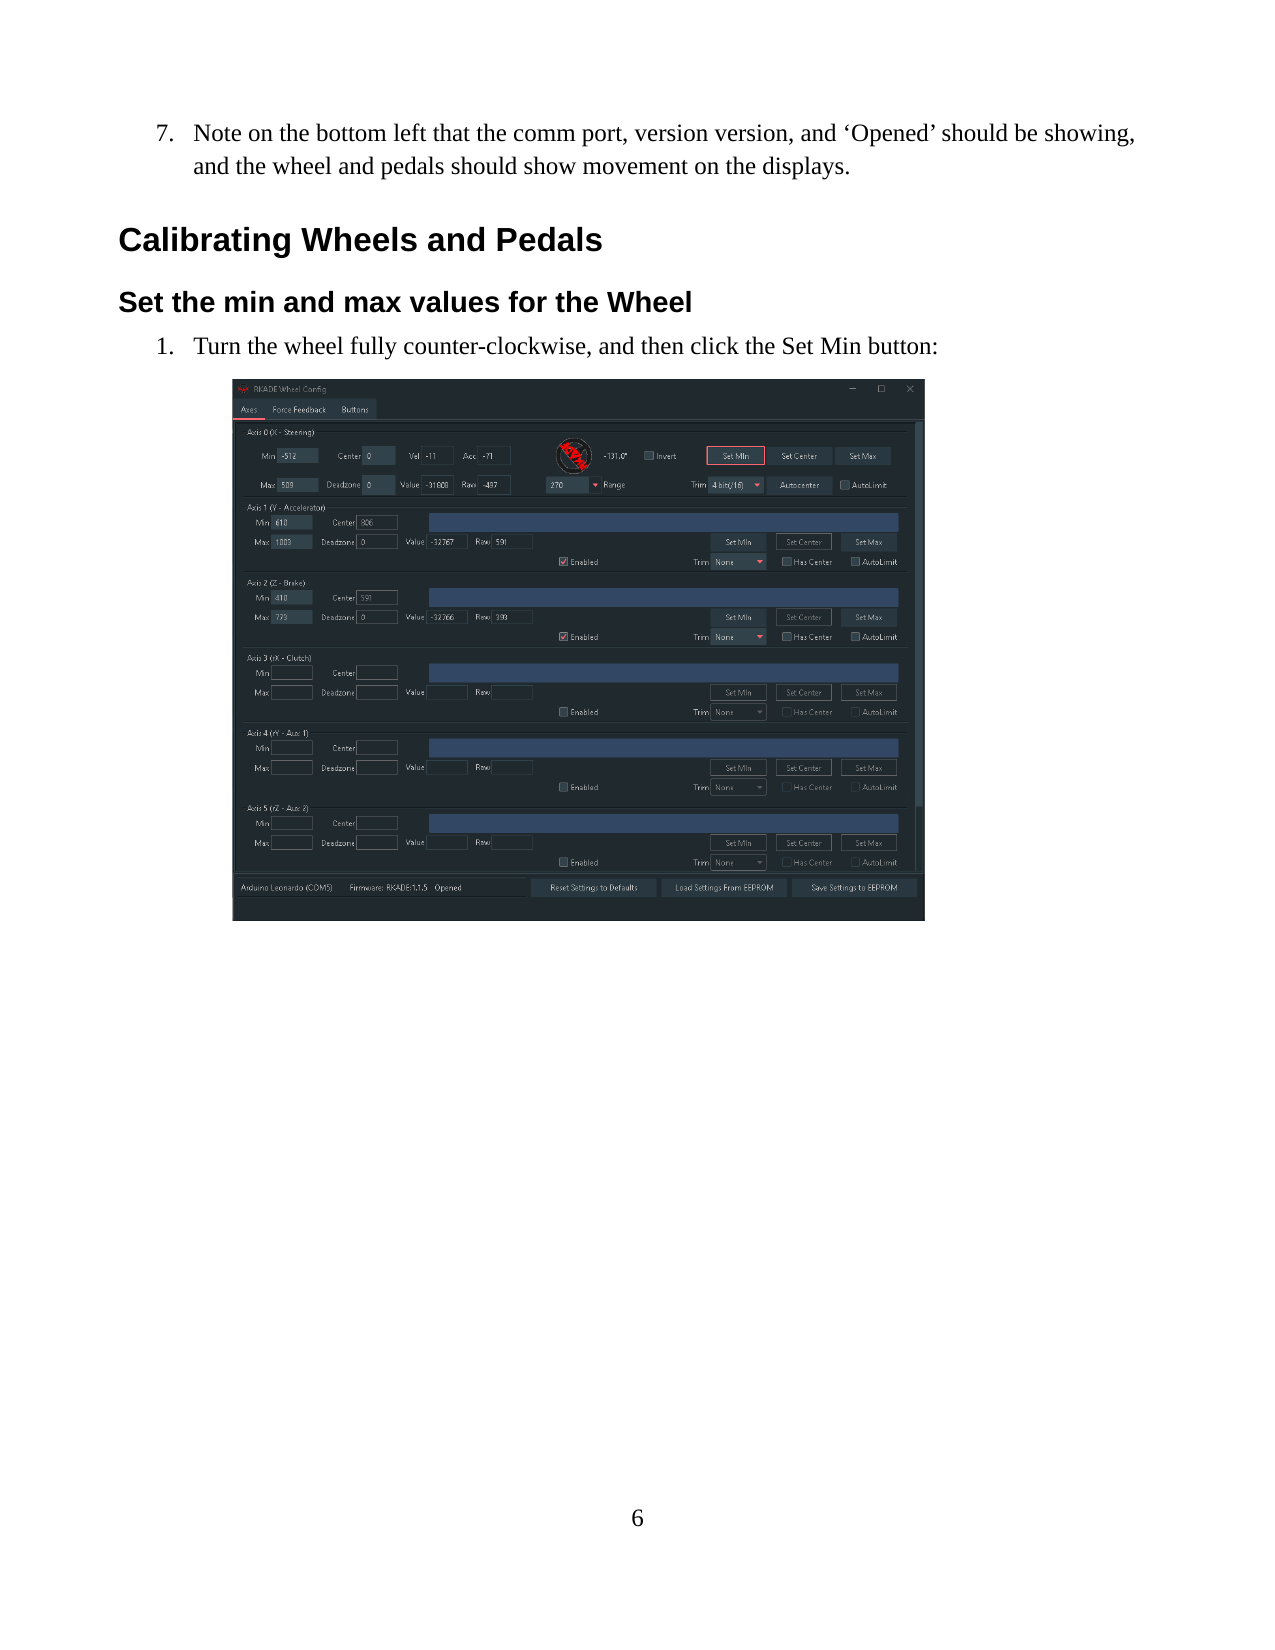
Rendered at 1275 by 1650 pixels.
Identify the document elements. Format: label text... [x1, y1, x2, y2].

subtitle Calibrating Wheels and Pedals [118, 219, 1157, 258]
list Turn the wheel fully counter-clockwise, and then click the Set Min button: [156, 331, 1157, 968]
subtitle Set the min and max values for the Wheel [118, 285, 1157, 319]
picture [232, 379, 930, 921]
list Note on the bottom left that the comm port, version version, and ‘Opened’ should be showing, and the wheel and pedals should show movement on the displays. [156, 118, 1157, 180]
